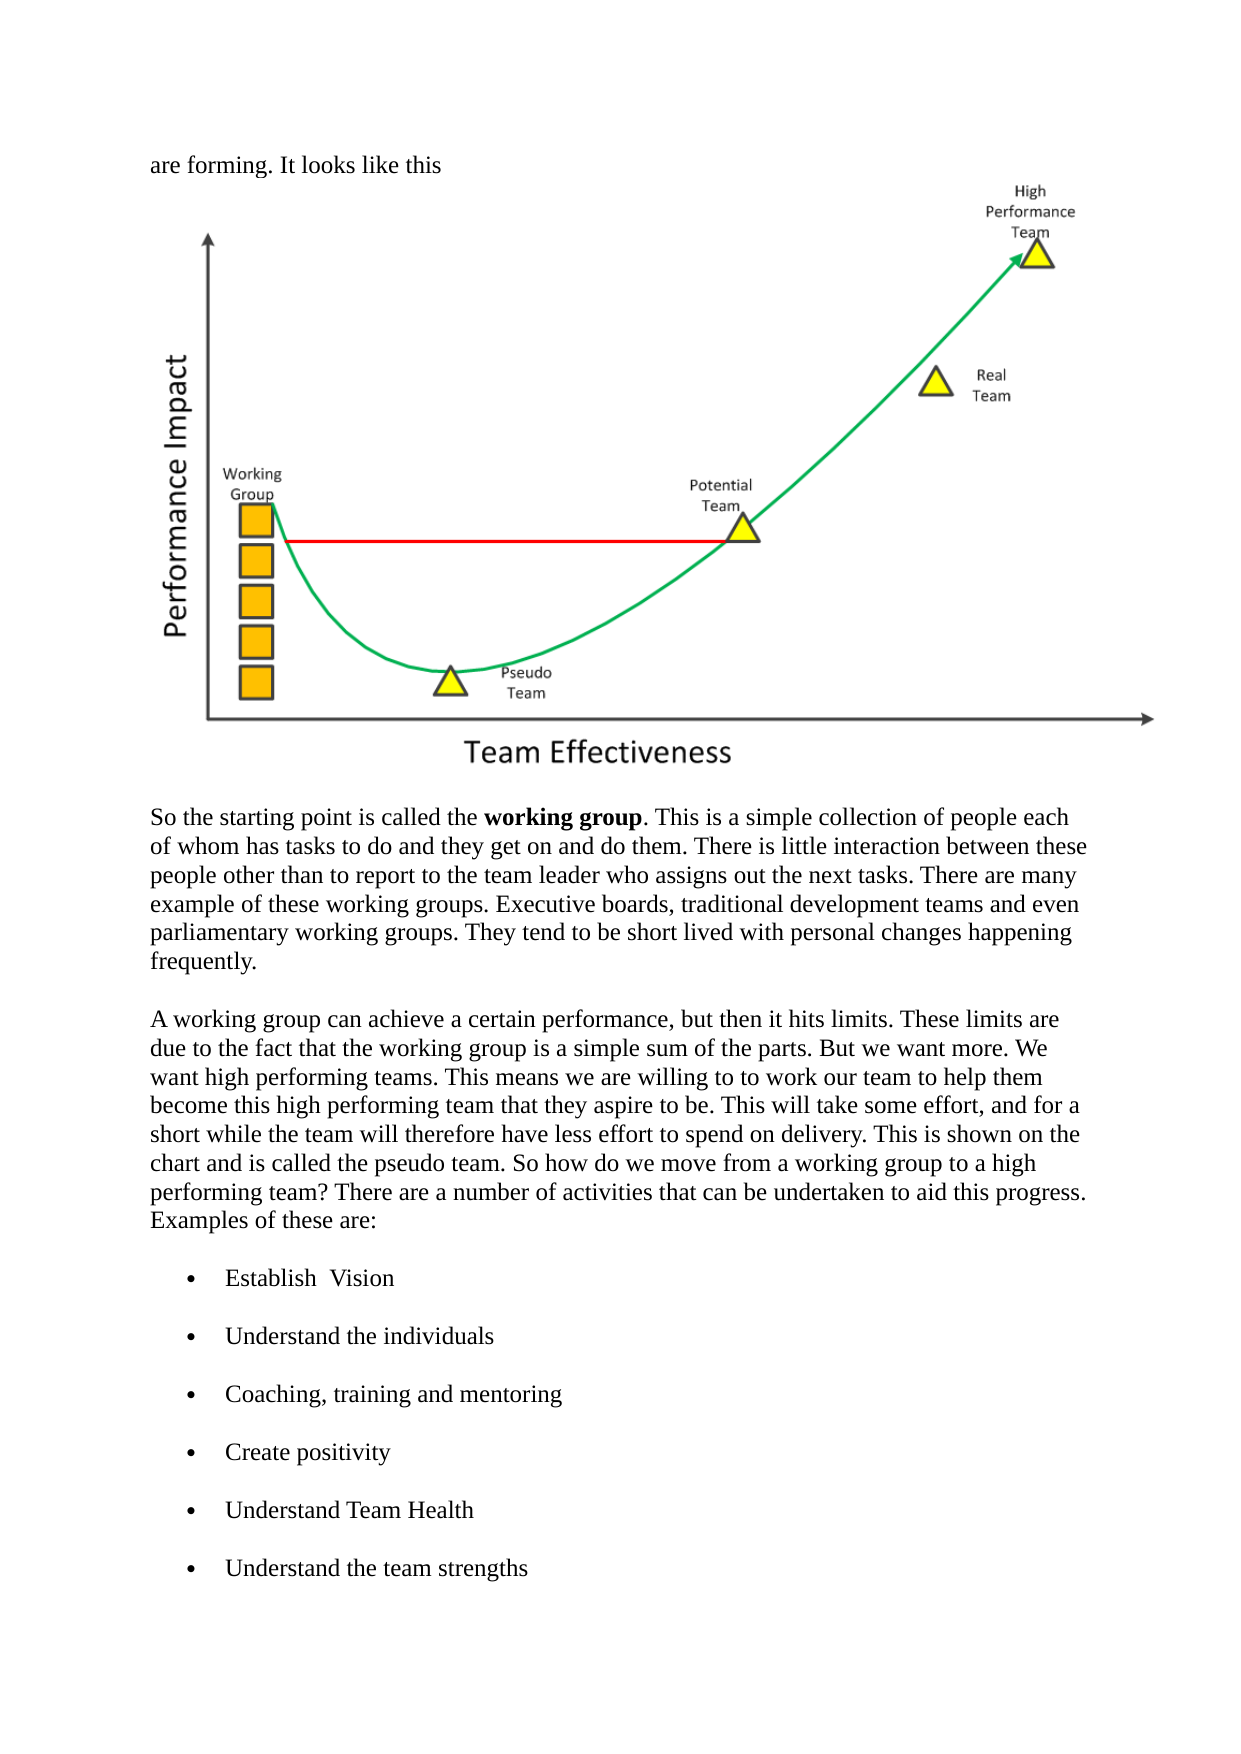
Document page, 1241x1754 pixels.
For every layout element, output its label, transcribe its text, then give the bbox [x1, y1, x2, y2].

list Understand Team Health [187, 1495, 1090, 1524]
list Create positivity [187, 1437, 1090, 1466]
list Coaching, training and mentoring [187, 1379, 1090, 1408]
text So the starting point is called the working group. This is a simple collection of people each of whom has tasks to do and they get on and do them. There is little interaction between these people other than to report to the team leader who assigns out the next tasks. There are many example of these working groups. Executive boards, traditional development teams and even parliamentary working groups. They tend to be short lived with personal changes happening frequently. [150, 802, 1090, 975]
text are forming. It looks like this [150, 150, 1090, 178]
list Establish Vision [187, 1263, 1090, 1292]
list Understand the team strengths [187, 1553, 1090, 1582]
list Understand the individuals [187, 1321, 1090, 1350]
text A working group can achieve a certain performance, but then it hits limits. These limits are due to the fact that the working group is a simple sum of the parts. But we want more. We want high performing teams. This means we are willing to to work our team to help them become this high performing team that they aspire to be. This will take some effort, and for a short while the team will therefore have less effort to spend on delivery. This is shown on the chart and is called the pseudo team. So how do we move from a working group to a high performing team? There are a number of activities that can be undertaken to aid this progress. Examples of these are: [150, 1004, 1090, 1234]
picture [150, 178, 1155, 774]
